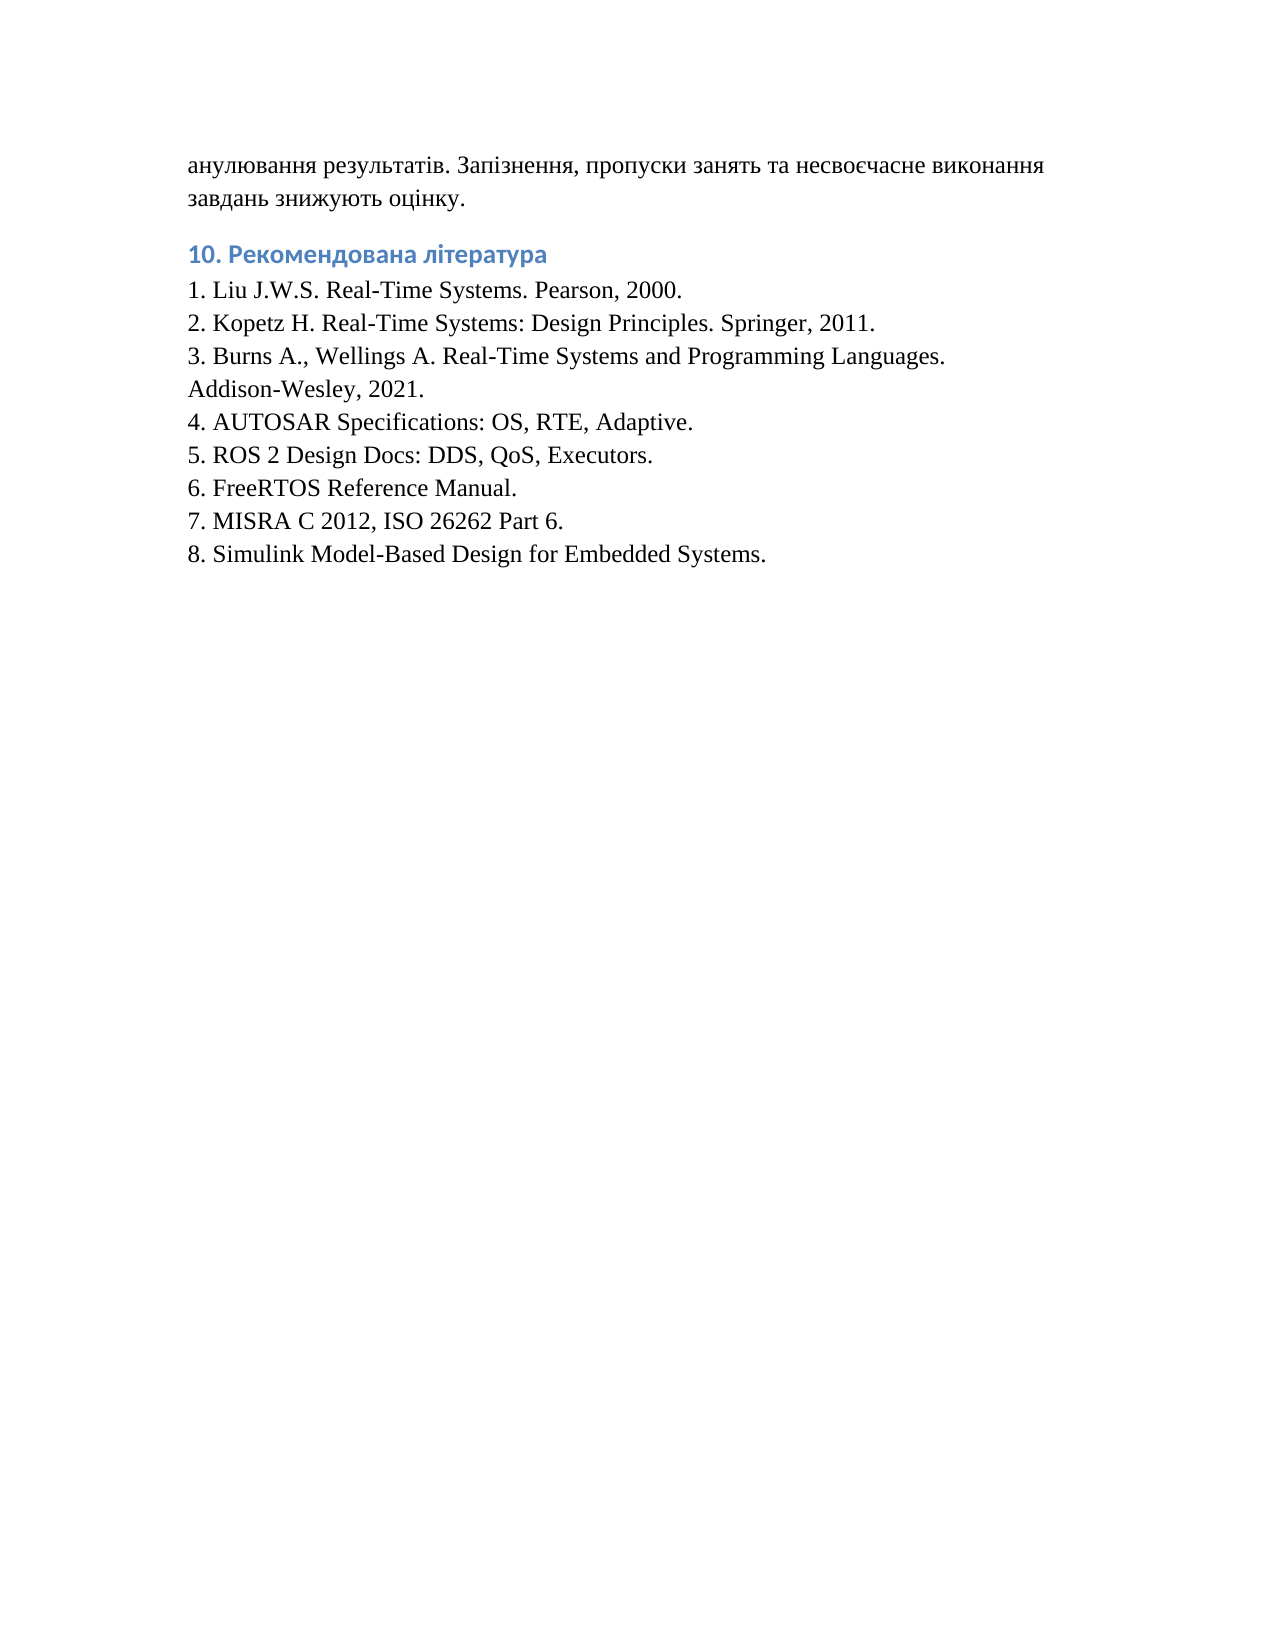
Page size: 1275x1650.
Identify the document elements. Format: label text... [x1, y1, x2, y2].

text анулювання результатів. Запізнення, пропуски занять та несвоєчасне виконання завдань знижують оцінку. [187, 150, 1087, 212]
subtitle 10. Рекомендована література [187, 237, 1087, 270]
text 1. Liu J.W.S. Real‑Time Systems. Pearson, 2000. 2. Kopetz H. Real‑Time Systems: Design Principles. Springer, 2011. 3. Burns A., Wellings A. Real‑Time Systems and Programming Languages. Addison‑Wesley, 2021. 4. AUTOSAR Specifications: OS, RTE, Adaptive. 5. ROS 2 Design Docs: DDS, QoS, Executors. 6. FreeRTOS Reference Manual. 7. MISRA C 2012, ISO 26262 Part 6. 8. Simulink Model‑Based Design for Embedded Systems. [187, 275, 1087, 568]
